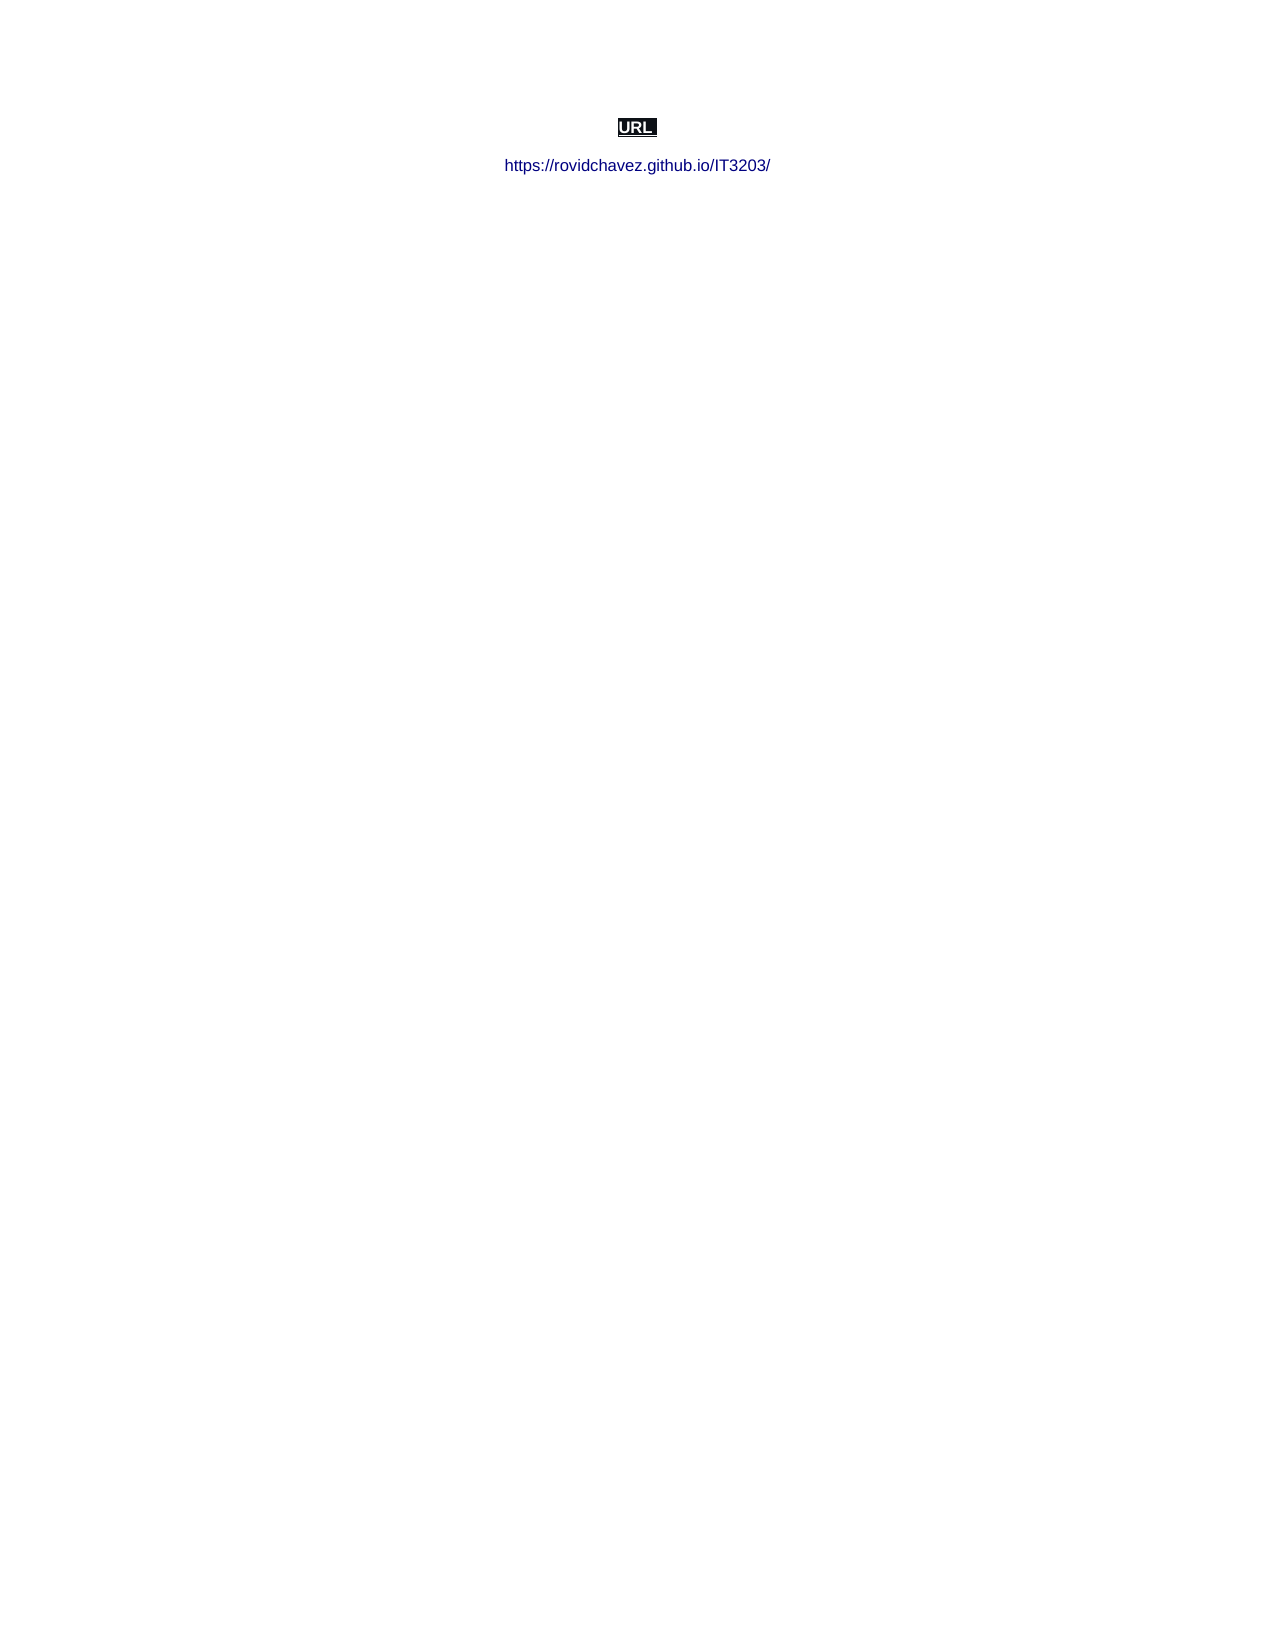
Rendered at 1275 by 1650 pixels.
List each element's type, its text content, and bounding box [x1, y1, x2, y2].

text https://rovidchavez.github.io/IT3203/ [118, 156, 1157, 175]
text URL [118, 118, 1157, 137]
